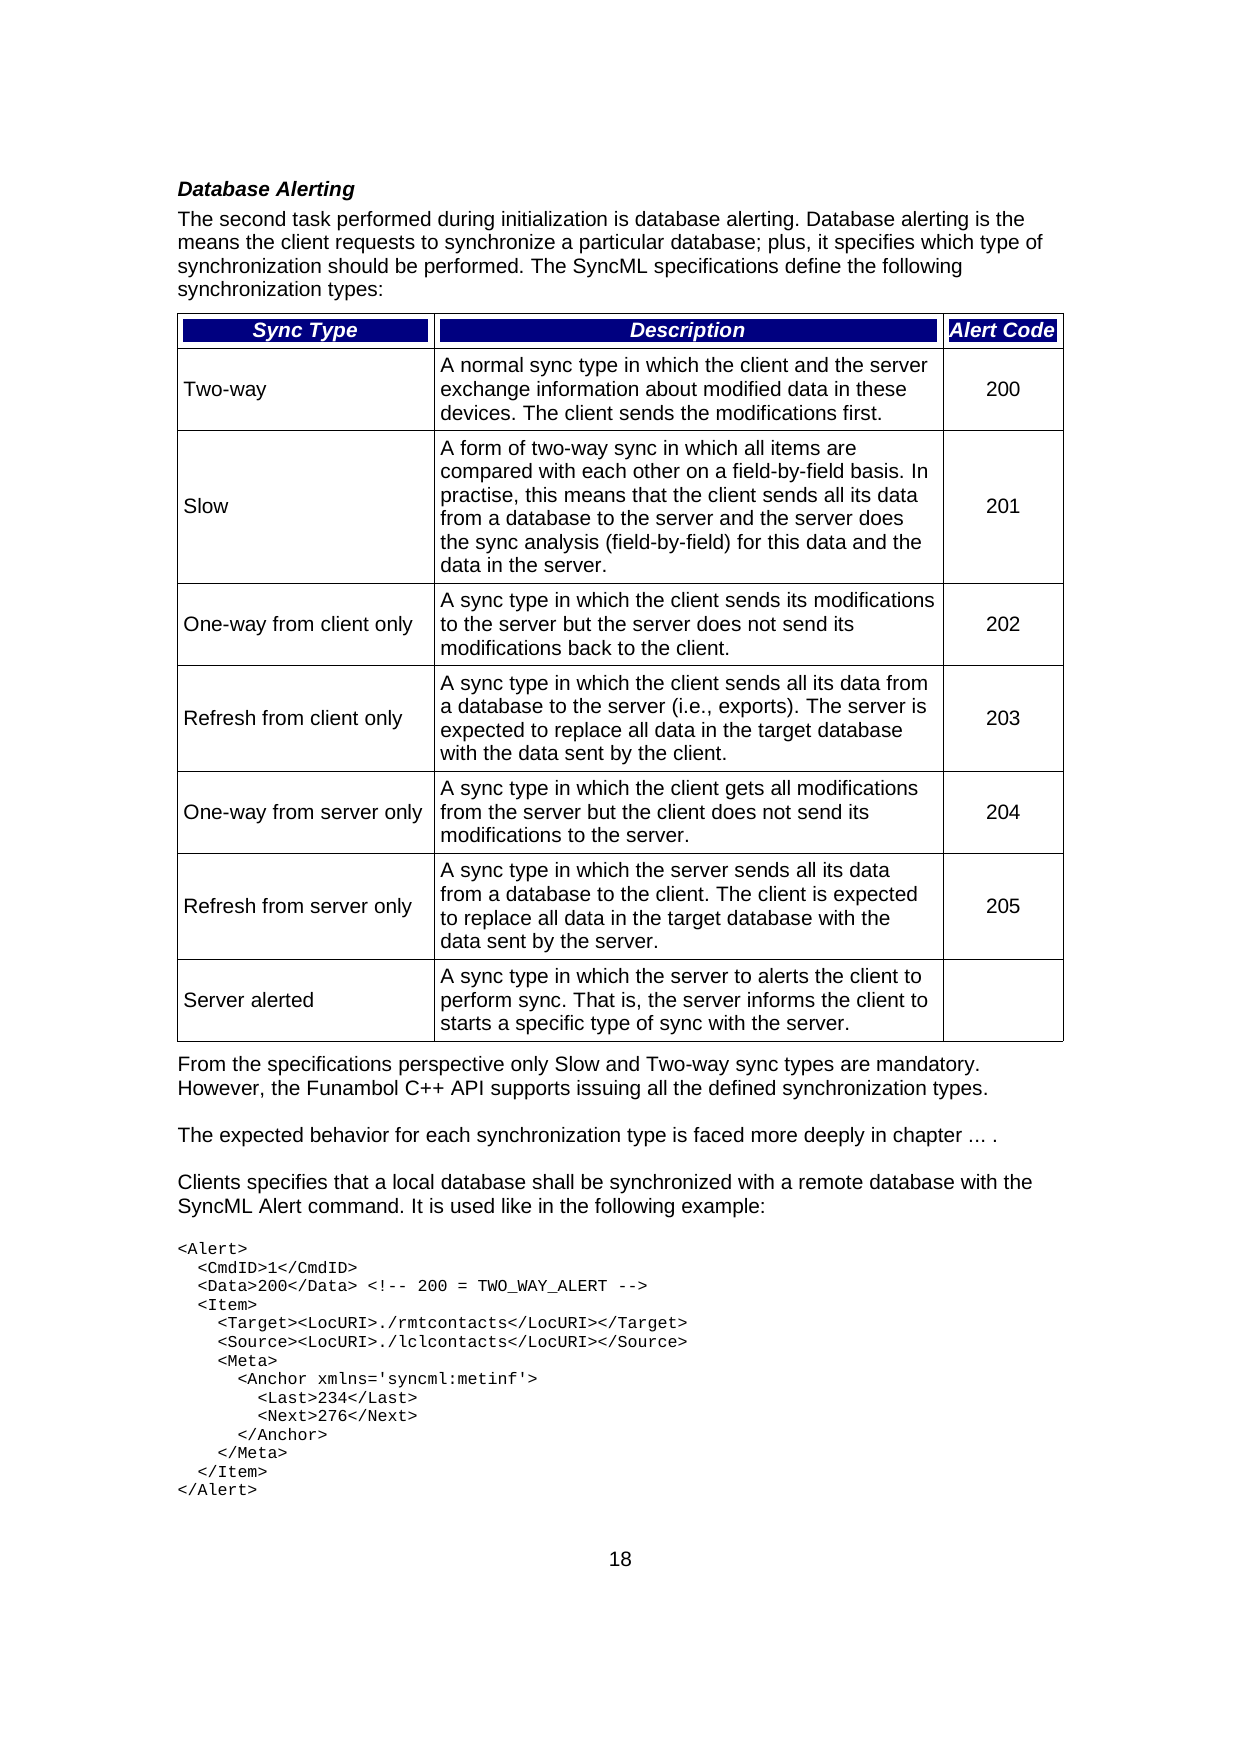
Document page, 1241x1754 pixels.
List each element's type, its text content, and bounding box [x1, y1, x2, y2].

text </Anchor> [177, 1427, 1063, 1445]
table_cell 204 [944, 772, 1063, 853]
text <Last>234</Last> [177, 1389, 1063, 1408]
text <Alert> [177, 1241, 1063, 1260]
table_cell [944, 960, 1063, 1041]
table_cell 201 [944, 431, 1063, 583]
text The second task performed during initialization is database alerting. Database alerting is the means the client requests to synchronize a particular database; plus, it specifies which type of synchronization should be performed. The SyncML specifications define the following synchronization types: [177, 207, 1063, 301]
text <Next>276</Next> [177, 1408, 1063, 1427]
text <Meta> [177, 1352, 1063, 1371]
table_cell Slow [178, 431, 434, 583]
table_cell One-way from client only [178, 584, 434, 665]
table_header Alert Code [944, 314, 1063, 348]
table_cell Refresh from client only [178, 666, 434, 771]
text <Source><LocURI>./lclcontacts</LocURI></Source> [177, 1334, 1063, 1352]
text </Item> [177, 1464, 1063, 1482]
table_header Description [435, 314, 943, 348]
table_cell One-way from server only [178, 772, 434, 853]
text </Meta> [177, 1445, 1063, 1464]
table_cell 205 [944, 854, 1063, 959]
text <CmdID>1</CmdID> [177, 1260, 1063, 1278]
text <Data>200</Data> <!-- 200 = TWO_WAY_ALERT --> [177, 1278, 1063, 1297]
table_cell 203 [944, 666, 1063, 771]
table_cell A sync type in which the server to alerts the client to perform sync. That is, the server informs the client to starts a specific type of sync with the server. [435, 960, 943, 1041]
text </Alert> [177, 1482, 1063, 1501]
table_cell Server alerted [178, 960, 434, 1041]
text From the specifications perspective only Slow and Two-way sync types are mandatory. However, the Funambol C++ API supports issuing all the defined synchronization types. [177, 1053, 1063, 1100]
table_cell A normal sync type in which the client and the server exchange information about modified data in these devices. The client sends the modifications first. [435, 349, 943, 430]
text Clients specifies that a local database shall be synchronized with a remote database with the SyncML Alert command. It is used like in the following example: [177, 1171, 1063, 1218]
text The expected behavior for each synchronization type is faced more deeply in chapter ... . [177, 1123, 1063, 1147]
subtitle Database Alerting [177, 177, 1063, 201]
table_cell 202 [944, 584, 1063, 665]
table_cell A sync type in which the client sends its modifications to the server but the server does not send its modifications back to the client. [435, 584, 943, 665]
table_cell Two-way [178, 349, 434, 430]
table_cell A sync type in which the server sends all its data from a database to the client. The client is expected to replace all data in the target database with the data sent by the server. [435, 854, 943, 959]
table_header Sync Type [178, 314, 434, 348]
text <Anchor xmlns='syncml:metinf'> [177, 1371, 1063, 1389]
table_cell Refresh from server only [178, 854, 434, 959]
table_cell A sync type in which the client gets all modifications from the server but the client does not send its modifications to the server. [435, 772, 943, 853]
text <Target><LocURI>./rmtcontacts</LocURI></Target> [177, 1315, 1063, 1334]
table_cell A form of two-way sync in which all items are compared with each other on a field-by-field basis. In practise, this means that the client sends all its data from a database to the server and the server does the sync analysis (field-by-field) for this data and the data in the server. [435, 431, 943, 583]
table_cell 200 [944, 349, 1063, 430]
text <Item> [177, 1297, 1063, 1315]
table_cell A sync type in which the client sends all its data from a database to the server (i.e., exports). The server is expected to replace all data in the target database with the data sent by the client. [435, 666, 943, 771]
